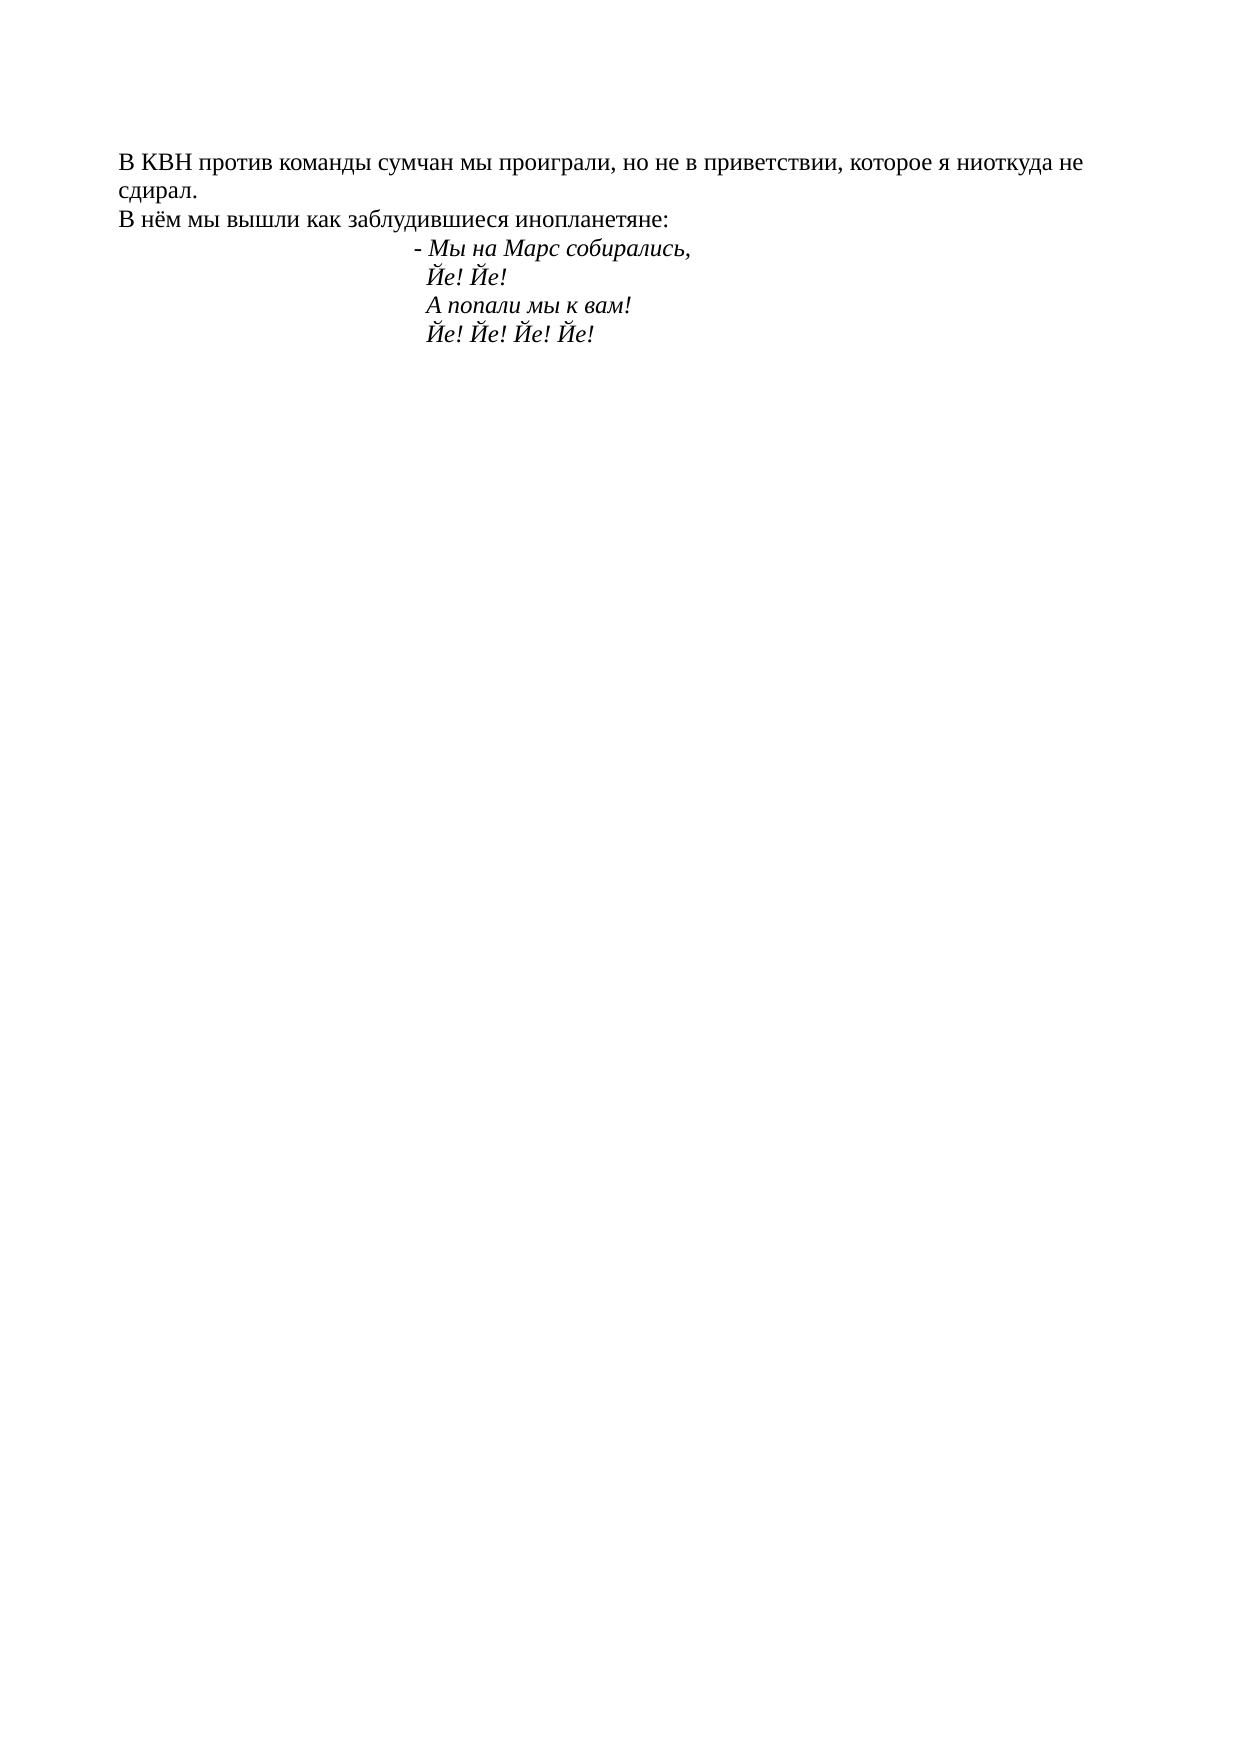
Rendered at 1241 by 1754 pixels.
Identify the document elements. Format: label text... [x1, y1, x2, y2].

text Йе! Йе! [118, 262, 1122, 291]
text Йе! Йе! Йе! Йе! [118, 319, 1122, 348]
text В нём мы вышли как заблудившиеся инопланетяне: [118, 204, 1122, 233]
text А попали мы к вам! [118, 291, 1122, 319]
text В КВН против команды сумчан мы проиграли, но не в приветствии, которое я ниоткуда не сдирал. [118, 147, 1122, 204]
text - Мы на Марс собирались, [118, 233, 1122, 262]
